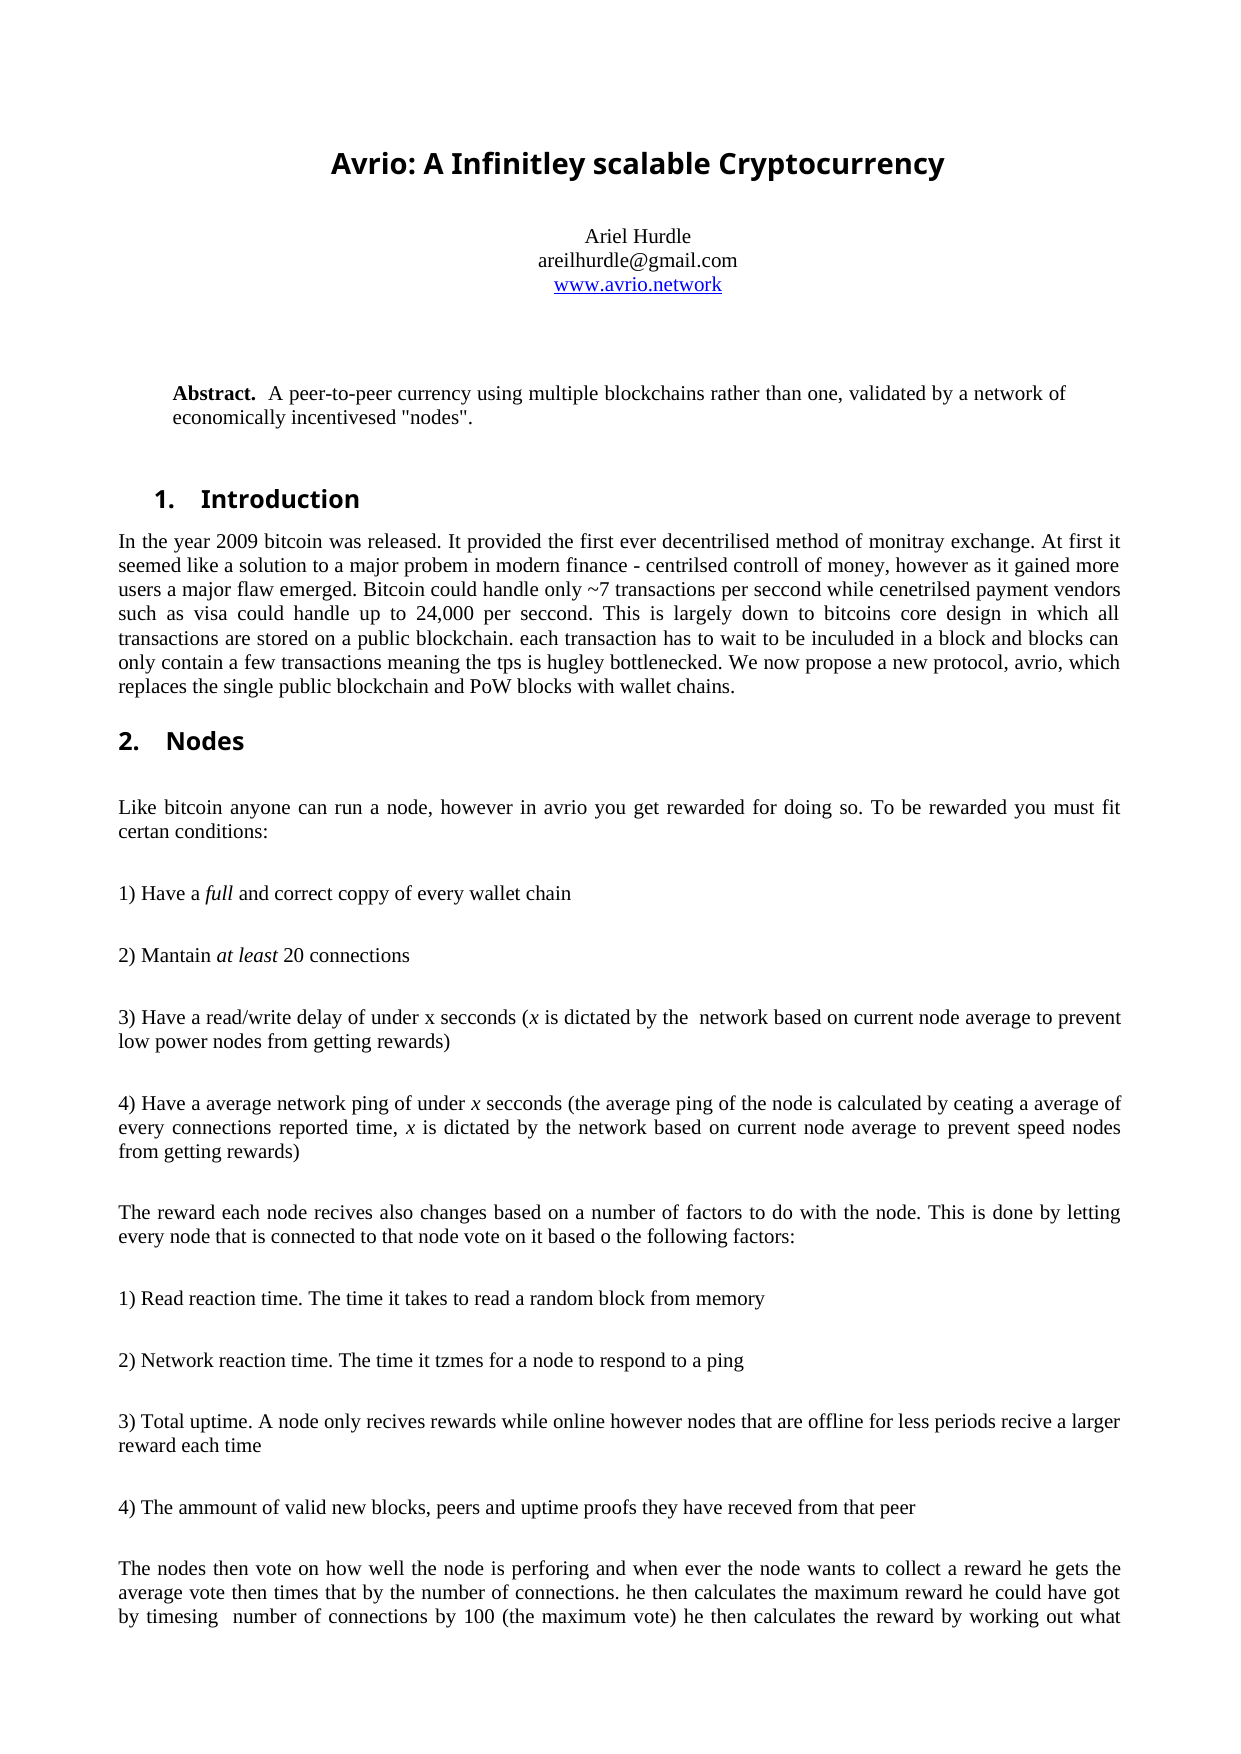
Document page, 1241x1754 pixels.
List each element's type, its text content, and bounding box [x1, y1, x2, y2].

text 2) Mantain at least 20 connections [118, 943, 1122, 967]
text In the year 2009 bitcoin was released. It provided the first ever decentrilised method of monitray exchange. At first it seemed like a solution to a major probem in modern finance - centrilsed controll of money, however as it gained more users a major flaw emerged. Bitcoin could handle only ~7 transactions per seccond while cenetrilsed payment vendors such as visa could handle up to 24,000 per seccond. This is largely down to bitcoins core design in which all transactions are stored on a public blockchain. each transaction has to wait to be inculuded in a block and blocks can only contain a few transactions meaning the tps is hugley bottlenecked. We now propose a new protocol, avrio, which replaces the single public blockchain and PoW blocks with wallet chains. [118, 528, 1122, 698]
text www.avrio.network [153, 272, 1122, 296]
text 3) Total uptime. A node only recives rewards while online however nodes that are offline for less periods recive a larger reward each time [118, 1409, 1122, 1457]
text 1) Have a full and correct coppy of every wallet chain [118, 881, 1122, 905]
text 2) Network reaction time. The time it tzmes for a node to respond to a ping [118, 1347, 1122, 1372]
text The nodes then vote on how well the node is perforing and when ever the node wants to collect a reward he gets the average vote then times that by the number of connections. he then calculates the maximum reward he could have got by timesing number of connections by 100 (the maximum vote) he then calculates the reward by working out what [118, 1556, 1122, 1628]
text areilhurdle@gmail.com [153, 248, 1122, 272]
text 3) Have a read/write delay of under x secconds (x is dictated by the network based on current node average to prevent low power nodes from getting rewards) [118, 1004, 1122, 1053]
text The reward each node recives also changes based on a number of factors to do with the node. This is done by letting every node that is connected to that node vote on it based o the following factors: [118, 1200, 1122, 1248]
text Ariel Hurdle [153, 223, 1122, 248]
text 2. Nodes [118, 723, 1122, 757]
text 4) Have a average network ping of under x secconds (the average ping of the node is calculated by ceating a average of every connections reported time, x is dictated by the network based on current node average to prevent speed nodes from getting rewards) [118, 1090, 1122, 1163]
text 4) The ammount of valid new blocks, peers and uptime proofs they have receved from that peer [118, 1495, 1122, 1519]
text 1) Read reaction time. The time it takes to read a random block from memory [118, 1286, 1122, 1310]
text Abstract. A peer-to-peer currency using multiple blockchains rather than one, validated by a network of economically incentivesed "nodes". [172, 380, 1068, 429]
text 1. Introduction [153, 482, 1122, 516]
text Like bitcoin anyone can run a node, however in avrio you get rewarded for doing so. To be rewarded you must fit certan conditions: [118, 795, 1122, 843]
text Avrio: A Infinitley scalable Cryptocurrency [153, 143, 1122, 183]
